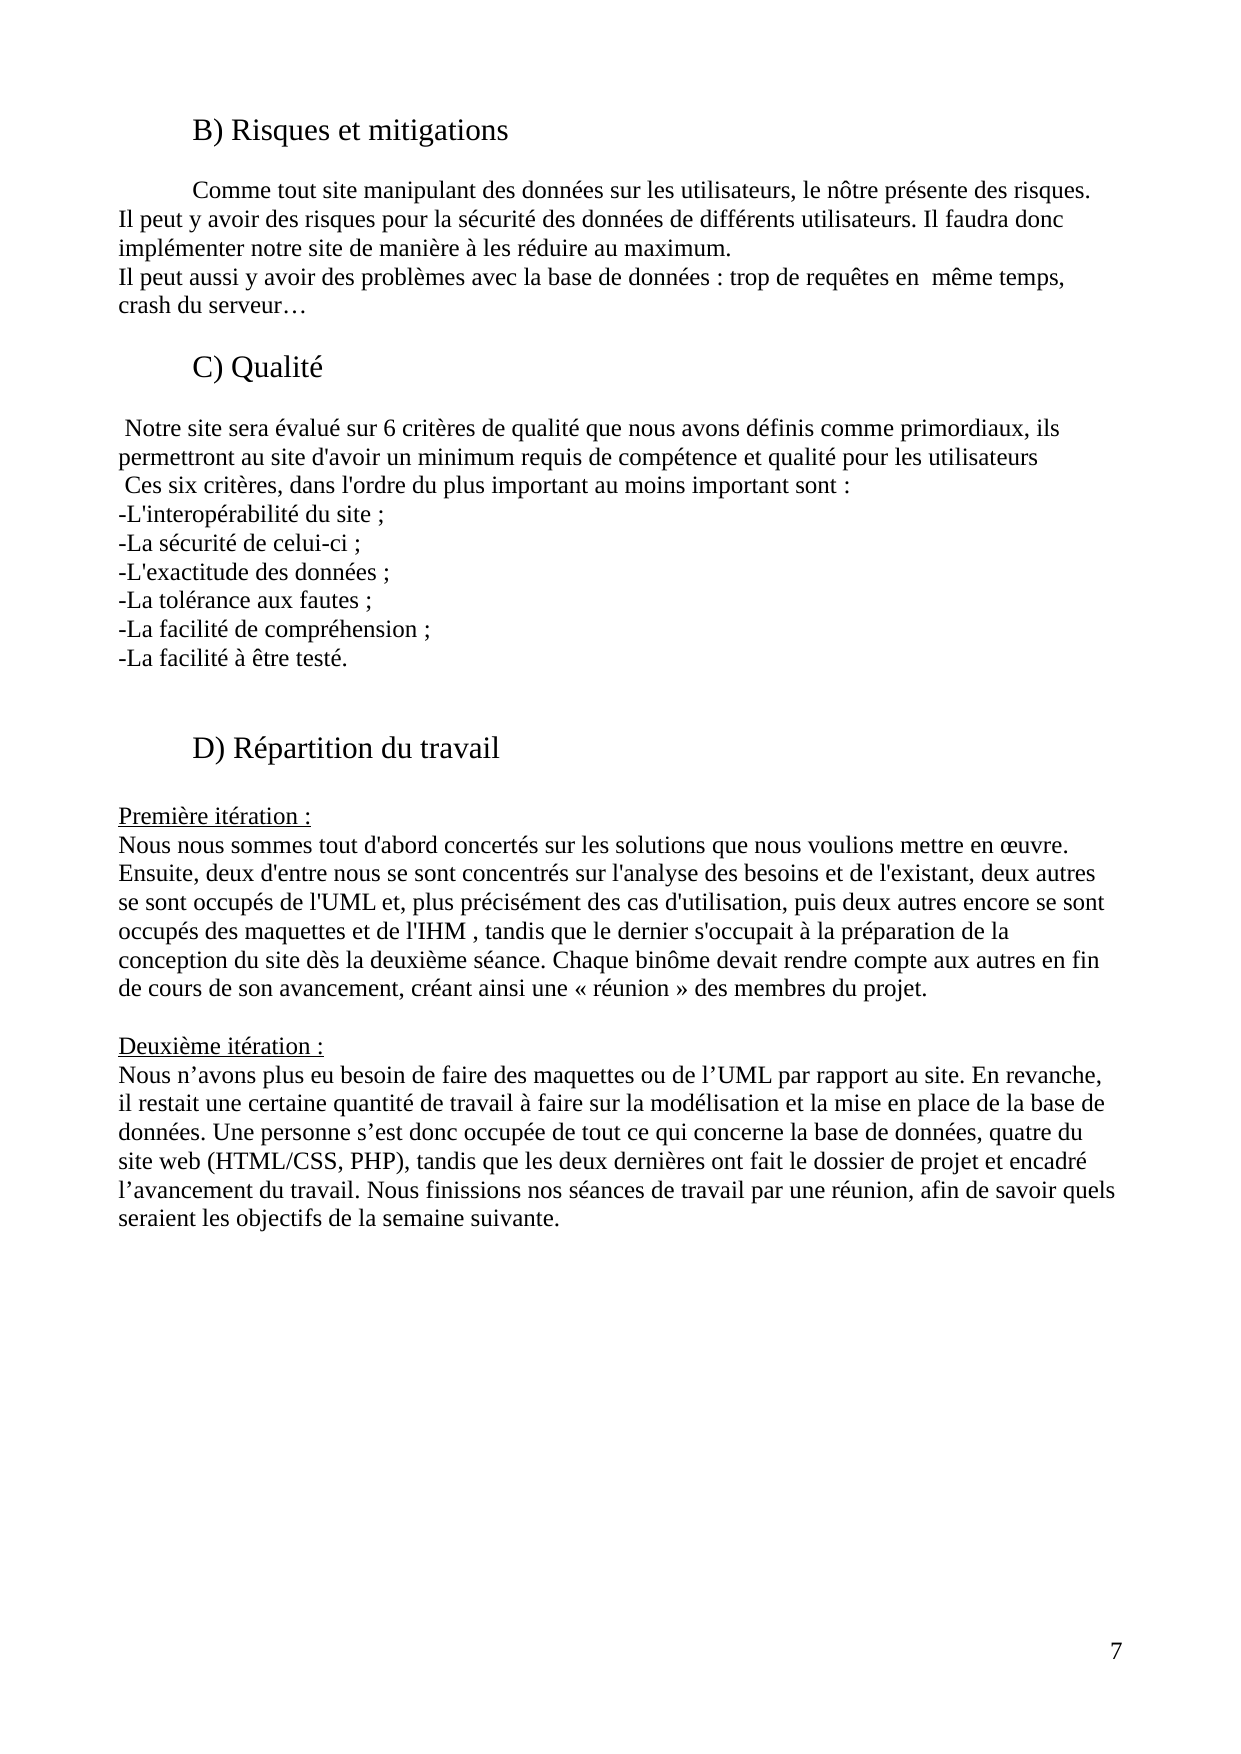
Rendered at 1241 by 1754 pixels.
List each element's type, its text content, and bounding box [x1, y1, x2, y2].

text -L'interopérabilité du site ; [118, 499, 1122, 528]
text Notre site sera évalué sur 6 critères de qualité que nous avons définis comme primordiaux, ils permettront au site d'avoir un minimum requis de compétence et qualité pour les utilisateurs [118, 413, 1122, 470]
text -L'exactitude des données ; [118, 557, 1122, 585]
text Il peut y avoir des risques pour la sécurité des données de différents utilisateurs. Il faudra donc implémenter notre site de manière à les réduire au maximum. [118, 204, 1122, 262]
text Ces six critères, dans l'ordre du plus important au moins important sont : [118, 470, 1122, 499]
text Deuxième itération : [118, 1031, 1122, 1060]
text Première itération : [118, 801, 1122, 830]
text Nous n’avons plus eu besoin de faire des maquettes ou de l’UML par rapport au site. En revanche, il restait une certaine quantité de travail à faire sur la modélisation et la mise en place de la base de données. Une personne s’est donc occupée de tout ce qui concerne la base de données, quatre du site web (HTML/CSS, PHP), tandis que les deux dernières ont fait le dossier de projet et encadré l’avancement du travail. Nous finissions nos séances de travail par une réunion, afin de savoir quels seraient les objectifs de la semaine suivante. [118, 1060, 1122, 1232]
text Nous nous sommes tout d'abord concertés sur les solutions que nous voulions mettre en œuvre. Ensuite, deux d'entre nous se sont concentrés sur l'analyse des besoins et de l'existant, deux autres se sont occupés de l'UML et, plus précisément des cas d'utilisation, puis deux autres encore se sont occupés des maquettes et de l'IHM , tandis que le dernier s'occupait à la préparation de la conception du site dès la deuxième séance. Chaque binôme devait rendre compte aux autres en fin de cours de son avancement, créant ainsi une « réunion » des membres du projet. [118, 830, 1122, 1002]
text -La sécurité de celui-ci ; [118, 528, 1122, 557]
text D) Répartition du travail [118, 729, 1122, 765]
text -La facilité de compréhension ; [118, 614, 1122, 643]
text B) Risques et mitigations [118, 111, 1122, 147]
text Comme tout site manipulant des données sur les utilisateurs, le nôtre présente des risques. [118, 176, 1122, 204]
text Il peut aussi y avoir des problèmes avec la base de données : trop de requêtes en même temps, crash du serveur… [118, 262, 1122, 319]
text -La tolérance aux fautes ; [118, 585, 1122, 614]
text -La facilité à être testé. [118, 643, 1122, 672]
text C) Qualité [118, 348, 1122, 384]
